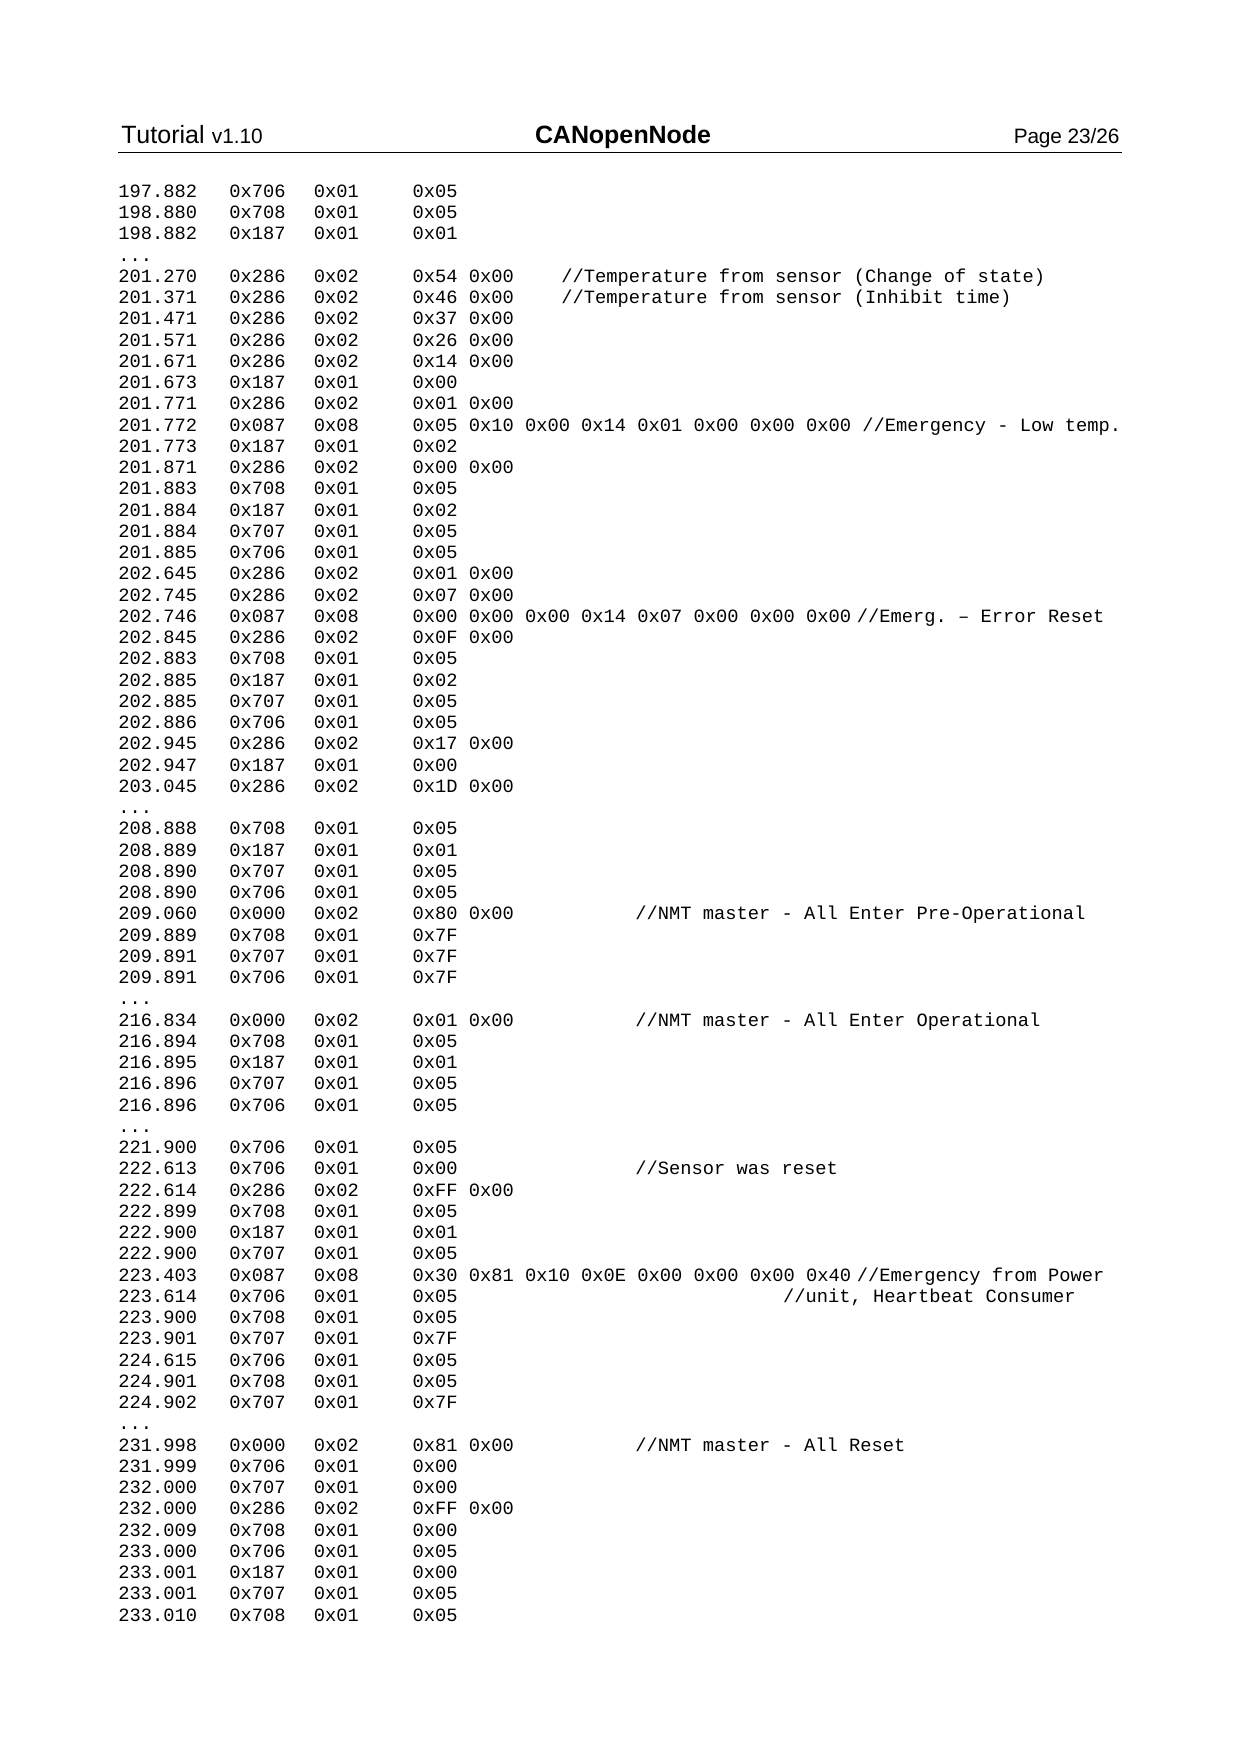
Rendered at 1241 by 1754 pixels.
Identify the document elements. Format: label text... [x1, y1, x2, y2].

text 201.471 0x286 0x02 0x37 0x00 [118, 309, 1122, 330]
text ... [118, 1117, 1122, 1138]
text 208.889 0x187 0x01 0x01 [118, 840, 1122, 862]
text 222.613 0x706 0x01 0x00 //Sensor was reset [118, 1159, 1122, 1180]
text 208.890 0x707 0x01 0x05 [118, 862, 1122, 883]
text 201.771 0x286 0x02 0x01 0x00 [118, 394, 1122, 415]
text 201.885 0x706 0x01 0x05 [118, 543, 1122, 564]
text 202.883 0x708 0x01 0x05 [118, 649, 1122, 670]
text 198.880 0x708 0x01 0x05 [118, 203, 1122, 224]
text 202.745 0x286 0x02 0x07 0x00 [118, 585, 1122, 607]
text 222.900 0x187 0x01 0x01 [118, 1223, 1122, 1244]
text 224.902 0x707 0x01 0x7F [118, 1393, 1122, 1414]
text 222.614 0x286 0x02 0xFF 0x00 [118, 1180, 1122, 1202]
text 201.671 0x286 0x02 0x14 0x00 [118, 352, 1122, 373]
text 222.899 0x708 0x01 0x05 [118, 1202, 1122, 1223]
text 201.773 0x187 0x01 0x02 [118, 437, 1122, 458]
text 209.060 0x000 0x02 0x80 0x00 //NMT master - All Enter Pre-Operational [118, 904, 1122, 925]
text 201.871 0x286 0x02 0x00 0x00 [118, 458, 1122, 479]
text 209.891 0x707 0x01 0x7F [118, 947, 1122, 968]
text ... [118, 1414, 1122, 1435]
text 201.772 0x087 0x08 0x05 0x10 0x00 0x14 0x01 0x00 0x00 0x00 //Emergency - Low temp. [118, 415, 1122, 437]
text 201.571 0x286 0x02 0x26 0x00 [118, 330, 1122, 352]
text 223.403 0x087 0x08 0x30 0x81 0x10 0x0E 0x00 0x00 0x00 0x40 //Emergency from Power 223.614 0x706 0x01 0x05 //unit, Heartbeat Consumer [118, 1265, 1122, 1308]
text 233.000 0x706 0x01 0x05 [118, 1542, 1122, 1563]
text 224.901 0x708 0x01 0x05 [118, 1372, 1122, 1393]
text 208.888 0x708 0x01 0x05 [118, 819, 1122, 840]
text 231.998 0x000 0x02 0x81 0x00 //NMT master - All Reset [118, 1435, 1122, 1457]
text 202.947 0x187 0x01 0x00 [118, 755, 1122, 777]
text 201.371 0x286 0x02 0x46 0x00 //Temperature from sensor (Inhibit time) [118, 288, 1122, 309]
text 201.270 0x286 0x02 0x54 0x00 //Temperature from sensor (Change of state) [118, 267, 1122, 288]
text 197.882 0x706 0x01 0x05 [118, 182, 1122, 203]
text 202.886 0x706 0x01 0x05 [118, 713, 1122, 734]
text ... [118, 798, 1122, 819]
text 209.891 0x706 0x01 0x7F [118, 968, 1122, 989]
text 223.901 0x707 0x01 0x7F [118, 1329, 1122, 1350]
text 202.945 0x286 0x02 0x17 0x00 [118, 734, 1122, 755]
text 202.885 0x707 0x01 0x05 [118, 692, 1122, 713]
text 216.895 0x187 0x01 0x01 [118, 1053, 1122, 1074]
text 216.896 0x706 0x01 0x05 [118, 1095, 1122, 1117]
text 216.894 0x708 0x01 0x05 [118, 1032, 1122, 1053]
text 222.900 0x707 0x01 0x05 [118, 1244, 1122, 1265]
text 203.045 0x286 0x02 0x1D 0x00 [118, 777, 1122, 798]
text 202.746 0x087 0x08 0x00 0x00 0x00 0x14 0x07 0x00 0x00 0x00 //Emerg. – Error Reset [118, 607, 1122, 628]
text 224.615 0x706 0x01 0x05 [118, 1350, 1122, 1372]
text 201.673 0x187 0x01 0x00 [118, 373, 1122, 394]
text ... [118, 245, 1122, 267]
text 233.001 0x707 0x01 0x05 [118, 1584, 1122, 1605]
text 202.645 0x286 0x02 0x01 0x00 [118, 564, 1122, 585]
text 233.001 0x187 0x01 0x00 [118, 1563, 1122, 1584]
text 233.010 0x708 0x01 0x05 [118, 1605, 1122, 1627]
text 232.009 0x708 0x01 0x00 [118, 1520, 1122, 1542]
text 223.900 0x708 0x01 0x05 [118, 1308, 1122, 1329]
text 232.000 0x707 0x01 0x00 [118, 1478, 1122, 1499]
text 201.884 0x187 0x01 0x02 [118, 500, 1122, 522]
text 208.890 0x706 0x01 0x05 [118, 883, 1122, 904]
text 202.845 0x286 0x02 0x0F 0x00 [118, 628, 1122, 649]
text 232.000 0x286 0x02 0xFF 0x00 [118, 1499, 1122, 1520]
text ... [118, 989, 1122, 1010]
text 201.883 0x708 0x01 0x05 [118, 479, 1122, 500]
text 202.885 0x187 0x01 0x02 [118, 670, 1122, 692]
text 216.896 0x707 0x01 0x05 [118, 1074, 1122, 1095]
text 198.882 0x187 0x01 0x01 [118, 224, 1122, 245]
text 221.900 0x706 0x01 0x05 [118, 1138, 1122, 1159]
text 201.884 0x707 0x01 0x05 [118, 522, 1122, 543]
text 216.834 0x000 0x02 0x01 0x00 //NMT master - All Enter Operational [118, 1010, 1122, 1032]
text 231.999 0x706 0x01 0x00 [118, 1457, 1122, 1478]
text 209.889 0x708 0x01 0x7F [118, 925, 1122, 947]
